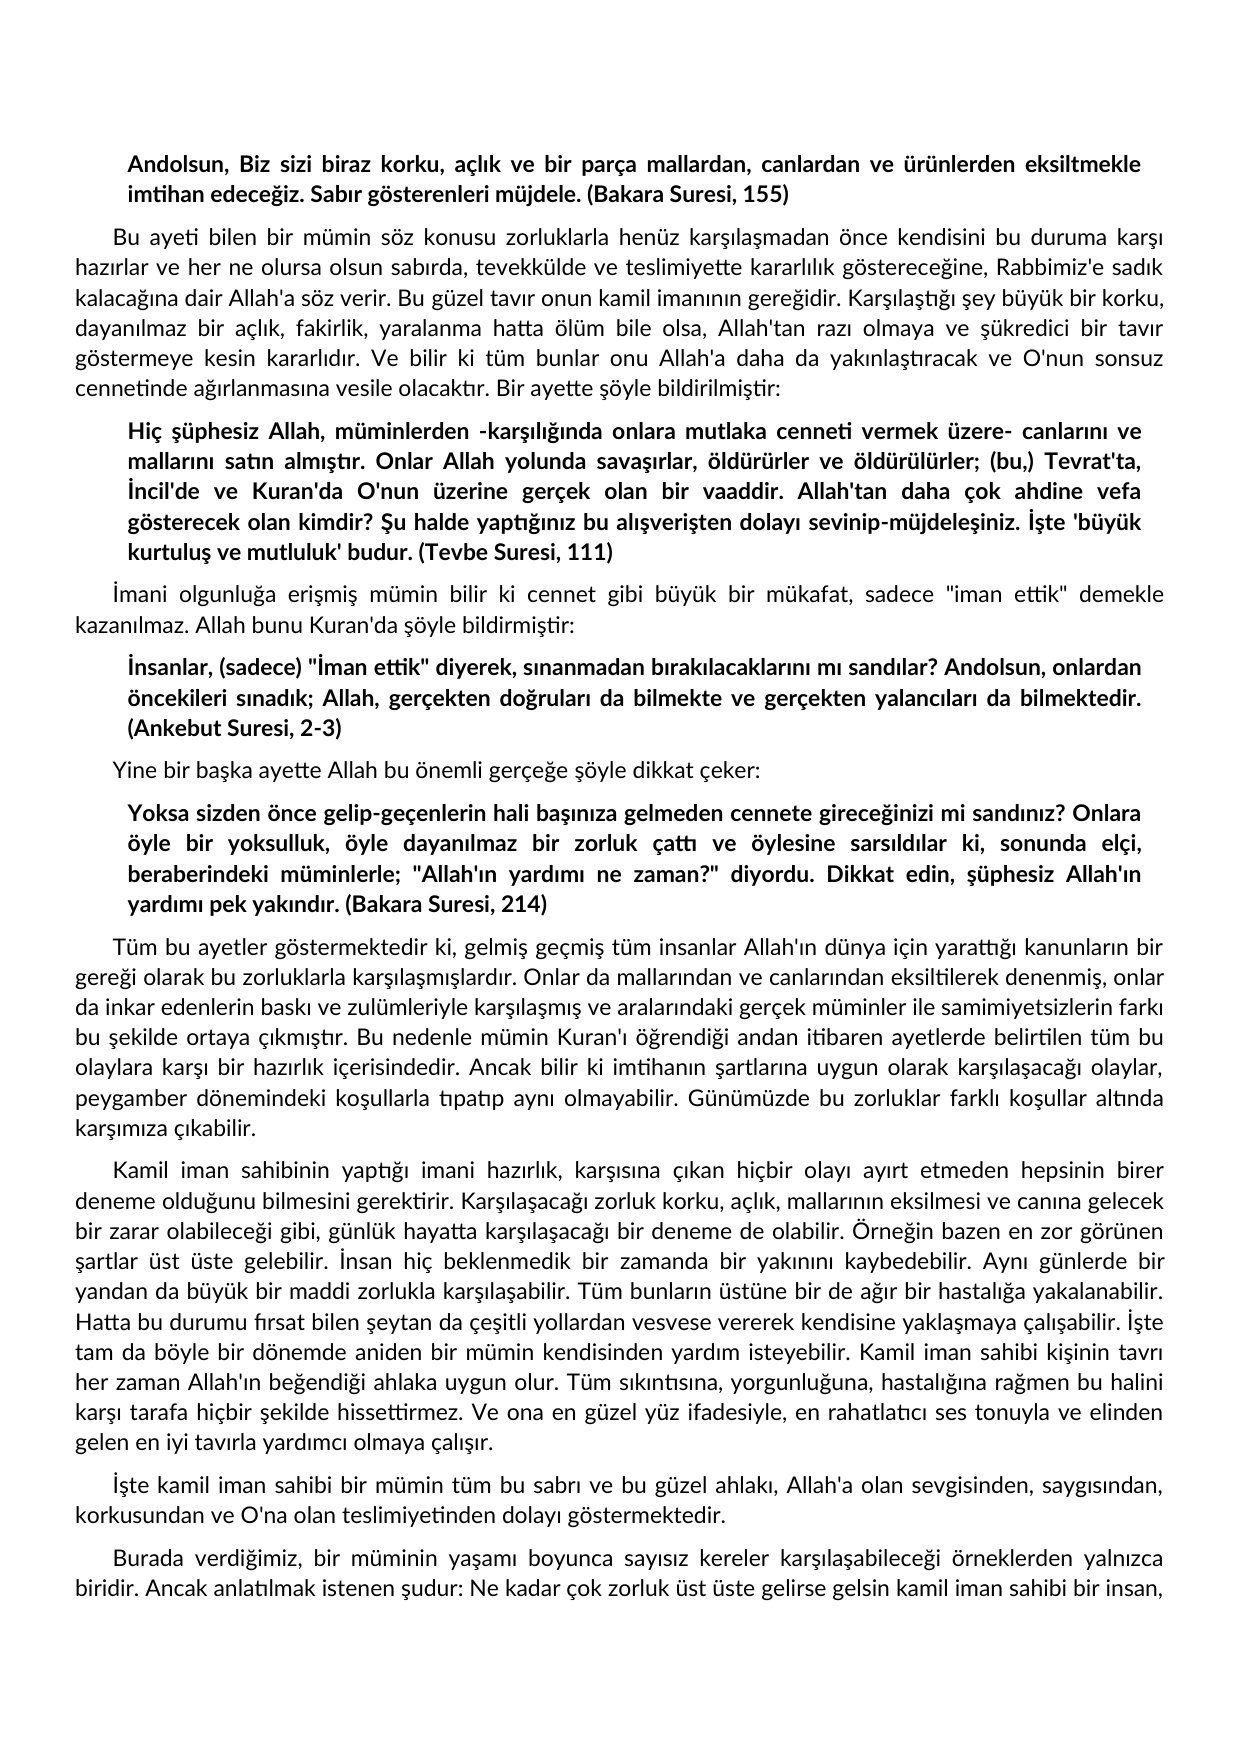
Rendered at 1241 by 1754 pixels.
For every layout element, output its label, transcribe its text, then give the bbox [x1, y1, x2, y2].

text Burada verdiğimiz, bir müminin yaşamı boyunca sayısız kereler karşılaşabileceği örneklerden yalnızca biridir. Ancak anlatılmak istenen şudur: Ne kadar çok zorluk üst üste gelirse gelsin kamil iman sahibi bir insan, [75, 1544, 1165, 1601]
text İşte kamil iman sahibi bir mümin tüm bu sabrı ve bu güzel ahlakı, Allah'a olan sevgisinden, saygısından, korkusundan ve O'na olan teslimiyetinden dolayı göstermektedir. [75, 1471, 1165, 1528]
text Tüm bu ayetler göstermektedir ki, gelmiş geçmiş tüm insanlar Allah'ın dünya için yarattığı kanunların bir gereği olarak bu zorluklarla karşılaşmışlardır. Onlar da mallarından ve canlarından eksiltilerek denenmiş, onlar da inkar edenlerin baskı ve zulümleriyle karşılaşmış ve aralarındaki gerçek müminler ile samimiyetsizlerin farkı bu şekilde ortaya çıkmıştır. Bu nedenle mümin Kuran'ı öğrendiği andan itibaren ayetlerde belirtilen tüm bu olaylara karşı bir hazırlık içerisindedir. Ancak bilir ki imtihanın şartlarına uygun olarak karşılaşacağı olaylar, peygamber dönemindeki koşullarla tıpatıp aynı olmayabilir. Günümüzde bu zorluklar farklı koşullar altında karşımıza çıkabilir. [75, 932, 1165, 1141]
text Yoksa sizden önce gelip-geçenlerin hali başınıza gelmeden cennete gireceğinizi mi sandınız? Onlara öyle bir yoksulluk, öyle dayanılmaz bir zorluk çattı ve öylesine sarsıldılar ki, sonunda elçi, beraberindeki müminlerle; "Allah'ın yardımı ne zaman?" diyordu. Dikkat edin, şüphesiz Allah'ın yardımı pek yakındır. (Bakara Suresi, 214) [127, 799, 1143, 917]
text İmani olgunluğa erişmiş mümin bilir ki cennet gibi büyük bir mükafat, sadece "iman ettik" demekle kazanılmaz. Allah bunu Kuran'da şöyle bildirmiştir: [75, 580, 1165, 638]
text Kamil iman sahibinin yaptığı imani hazırlık, karşısına çıkan hiçbir olayı ayırt etmeden hepsinin birer deneme olduğunu bilmesini gerektirir. Karşılaşacağı zorluk korku, açlık, mallarının eksilmesi ve canına gelecek bir zarar olabileceği gibi, günlük hayatta karşılaşacağı bir deneme de olabilir. Örneğin bazen en zor görünen şartlar üst üste gelebilir. İnsan hiç beklenmedik bir zamanda bir yakınını kaybedebilir. Aynı günlerde bir yandan da büyük bir maddi zorlukla karşılaşabilir. Tüm bunların üstüne bir de ağır bir hastalığa yakalanabilir. Hatta bu durumu fırsat bilen şeytan da çeşitli yollardan vesvese vererek kendisine yaklaşmaya çalışabilir. İşte tam da böyle bir dönemde aniden bir mümin kendisinden yardım isteyebilir. Kamil iman sahibi kişinin tavrı her zaman Allah'ın beğendiği ahlaka uygun olur. Tüm sıkıntısına, yorgunluğuna, hastalığına rağmen bu halini karşı tarafa hiçbir şekilde hissettirmez. Ve ona en güzel yüz ifadesiyle, en rahatlatıcı ses tonuyla ve elinden gelen en iyi tavırla yardımcı olmaya çalışır. [75, 1156, 1165, 1456]
text Hiç şüphesiz Allah, müminlerden -karşılığında onlara mutlaka cenneti vermek üzere- canlarını ve mallarını satın almıştır. Onlar Allah yolunda savaşırlar, öldürürler ve öldürülürler; (bu,) Tevrat'ta, İncil'de ve Kuran'da O'nun üzerine gerçek olan bir vaaddir. Allah'tan daha çok ahdine vefa gösterecek olan kimdir? Şu halde yaptığınız bu alışverişten dolayı sevinip-müjdeleşiniz. İşte 'büyük kurtuluş ve mutluluk' budur. (Tevbe Suresi, 111) [127, 417, 1143, 565]
text İnsanlar, (sadece) "İman ettik" diyerek, sınanmadan bırakılacaklarını mı sandılar? Andolsun, onlardan öncekileri sınadık; Allah, gerçekten doğruları da bilmekte ve gerçekten yalancıları da bilmektedir. (Ankebut Suresi, 2-3) [127, 653, 1143, 741]
text Bu ayeti bilen bir mümin söz konusu zorluklarla henüz karşılaşmadan önce kendisini bu duruma karşı hazırlar ve her ne olursa olsun sabırda, tevekkülde ve teslimiyette kararlılık göstereceğine, Rabbimiz'e sadık kalacağına dair Allah'a söz verir. Bu güzel tavır onun kamil imanının gereğidir. Karşılaştığı şey büyük bir korku, dayanılmaz bir açlık, fakirlik, yaralanma hatta ölüm bile olsa, Allah'tan razı olmaya ve şükredici bir tavır göstermeye kesin kararlıdır. Ve bilir ki tüm bunlar onu Allah'a daha da yakınlaştıracak ve O'nun sonsuz cennetinde ağırlanmasına vesile olacaktır. Bir ayette şöyle bildirilmiştir: [75, 223, 1165, 401]
text Andolsun, Biz sizi biraz korku, açlık ve bir parça mallardan, canlardan ve ürünlerden eksiltmekle imtihan edeceğiz. Sabır gösterenleri müjdele. (Bakara Suresi, 155) [127, 150, 1143, 208]
text Yine bir başka ayette Allah bu önemli gerçeğe şöyle dikkat çeker: [75, 756, 1165, 784]
